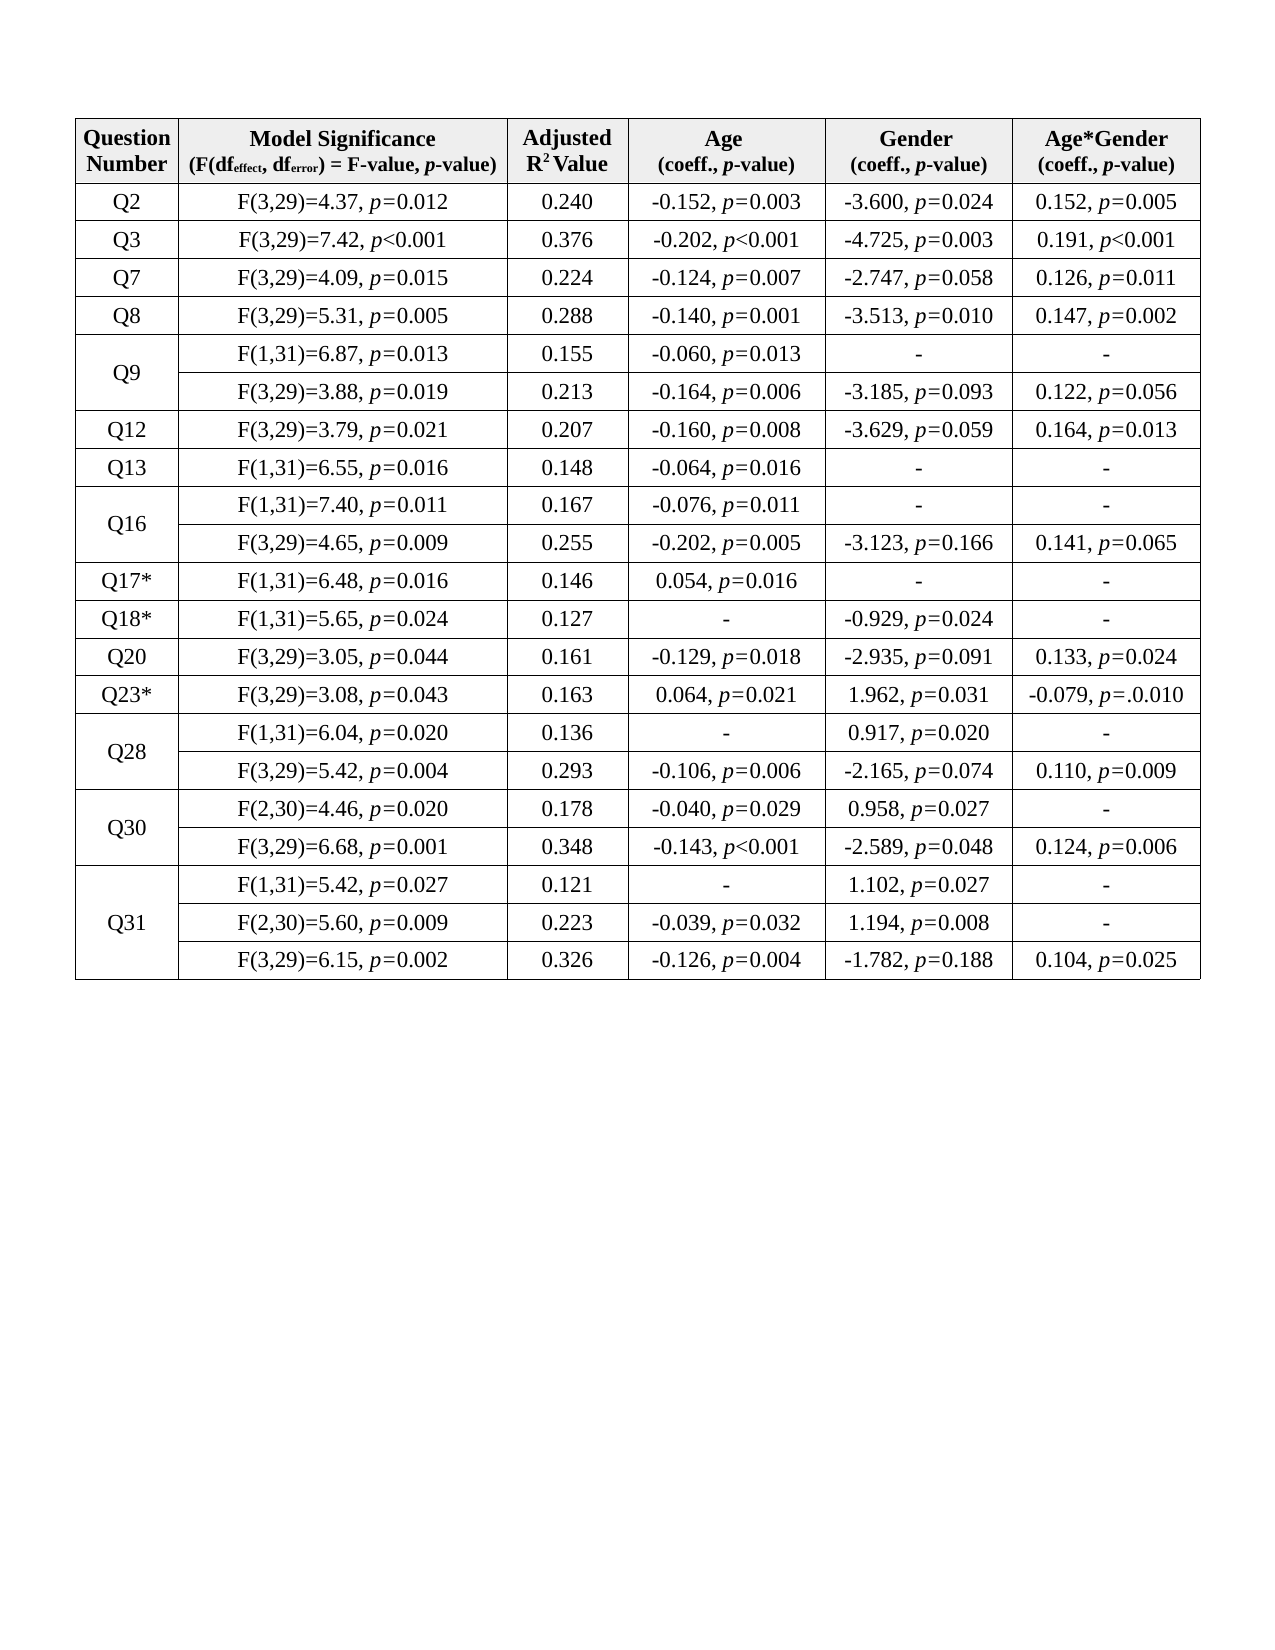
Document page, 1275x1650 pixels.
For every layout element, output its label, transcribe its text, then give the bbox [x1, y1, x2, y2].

table_cell F(3,29)=5.31, p=0.005 [179, 297, 507, 334]
table_cell F(3,29)=3.05, p=0.044 [179, 639, 507, 675]
table_cell F(2,30)=5.60, p=0.009 [179, 904, 507, 941]
table_cell Q17* [76, 563, 178, 599]
table_header Adjusted R2 Value [508, 119, 628, 182]
table_cell 0.348 [508, 828, 628, 865]
table_cell - [826, 449, 1012, 486]
table_cell - [1013, 790, 1200, 827]
table_cell 0.161 [508, 639, 628, 675]
table_cell F(1,31)=5.42, p=0.027 [179, 866, 507, 903]
table_cell -4.725, p=0.003 [826, 221, 1012, 258]
table_cell -1.782, p=0.188 [826, 942, 1012, 979]
table_cell 0.288 [508, 297, 628, 334]
table_cell -0.064, p=0.016 [629, 449, 825, 486]
table_cell Q31 [76, 866, 178, 979]
table_header Question Number [76, 119, 178, 182]
table_cell F(3,29)=6.68, p=0.001 [179, 828, 507, 865]
table_cell -0.160, p=0.008 [629, 411, 825, 448]
table_cell -0.140, p=0.001 [629, 297, 825, 334]
table_cell 0.255 [508, 525, 628, 562]
table_cell F(3,29)=4.37, p=0.012 [179, 184, 507, 220]
table_cell - [1013, 335, 1200, 372]
table_cell Q30 [76, 790, 178, 865]
table_cell - [826, 335, 1012, 372]
table_cell Q28 [76, 714, 178, 789]
table_cell - [1013, 449, 1200, 486]
table_cell 0.110, p=0.009 [1013, 752, 1200, 789]
table_cell -0.076, p=0.011 [629, 487, 825, 524]
table_cell F(3,29)=4.09, p=0.015 [179, 259, 507, 296]
table_cell F(3,29)=3.88, p=0.019 [179, 373, 507, 410]
table_cell F(3,29)=4.65, p=0.009 [179, 525, 507, 562]
table_cell 0.141, p=0.065 [1013, 525, 1200, 562]
table_cell -0.129, p=0.018 [629, 639, 825, 675]
table_cell F(1,31)=6.55, p=0.016 [179, 449, 507, 486]
table_header Age (coeff., p-value) [629, 119, 825, 182]
table_cell 0.122, p=0.056 [1013, 373, 1200, 410]
table_cell -3.123, p=0.166 [826, 525, 1012, 562]
table_cell -0.124, p=0.007 [629, 259, 825, 296]
table_cell - [1013, 563, 1200, 599]
table_cell -3.513, p=0.010 [826, 297, 1012, 334]
table_cell 1.102, p=0.027 [826, 866, 1012, 903]
table_cell -0.039, p=0.032 [629, 904, 825, 941]
table_cell -0.060, p=0.013 [629, 335, 825, 372]
table_cell - [826, 487, 1012, 524]
table_cell F(3,29)=3.79, p=0.021 [179, 411, 507, 448]
table_cell -0.040, p=0.029 [629, 790, 825, 827]
table_cell 0.958, p=0.027 [826, 790, 1012, 827]
table_header Gender (coeff., p-value) [826, 119, 1012, 182]
table_cell F(1,31)=6.87, p=0.013 [179, 335, 507, 372]
table_cell - [1013, 904, 1200, 941]
table_cell F(3,29)=5.42, p=0.004 [179, 752, 507, 789]
table_cell 0.152, p=0.005 [1013, 184, 1200, 220]
table_cell - [1013, 601, 1200, 637]
table_cell 0.164, p=0.013 [1013, 411, 1200, 448]
table_cell 0.054, p=0.016 [629, 563, 825, 599]
table_cell 0.104, p=0.025 [1013, 942, 1200, 979]
table_cell 0.064, p=0.021 [629, 676, 825, 713]
table_cell 0.167 [508, 487, 628, 524]
table_cell F(1,31)=7.40, p=0.011 [179, 487, 507, 524]
table_cell -2.165, p=0.074 [826, 752, 1012, 789]
table_cell 0.240 [508, 184, 628, 220]
table_cell 1.194, p=0.008 [826, 904, 1012, 941]
table_cell 0.127 [508, 601, 628, 637]
table_cell -0.126, p=0.004 [629, 942, 825, 979]
table_cell 0.178 [508, 790, 628, 827]
table_header Age*Gender (coeff., p-value) [1013, 119, 1200, 182]
table_cell 0.326 [508, 942, 628, 979]
table_cell 0.155 [508, 335, 628, 372]
table_cell - [1013, 866, 1200, 903]
table_cell -0.143, p<0.001 [629, 828, 825, 865]
table_cell F(1,31)=6.48, p=0.016 [179, 563, 507, 599]
table_cell -0.152, p=0.003 [629, 184, 825, 220]
table_cell Q8 [76, 297, 178, 334]
table_cell F(2,30)=4.46, p=0.020 [179, 790, 507, 827]
table_cell Q16 [76, 487, 178, 562]
table_cell -2.589, p=0.048 [826, 828, 1012, 865]
table_cell - [1013, 487, 1200, 524]
table_cell -3.629, p=0.059 [826, 411, 1012, 448]
table_cell Q9 [76, 335, 178, 410]
table_cell 0.146 [508, 563, 628, 599]
table_cell -2.935, p=0.091 [826, 639, 1012, 675]
table_cell Q12 [76, 411, 178, 448]
table_cell -3.600, p=0.024 [826, 184, 1012, 220]
table_cell -3.185, p=0.093 [826, 373, 1012, 410]
table_cell - [1013, 714, 1200, 751]
table_cell -0.202, p<0.001 [629, 221, 825, 258]
table_cell 0.121 [508, 866, 628, 903]
table_cell Q3 [76, 221, 178, 258]
table_cell -0.079, p=.0.010 [1013, 676, 1200, 713]
table_cell Q13 [76, 449, 178, 486]
table_cell Q7 [76, 259, 178, 296]
table_cell - [629, 714, 825, 751]
table_cell - [629, 866, 825, 903]
table_cell -0.106, p=0.006 [629, 752, 825, 789]
table_cell - [629, 601, 825, 637]
table_cell F(3,29)=3.08, p=0.043 [179, 676, 507, 713]
table_cell -0.202, p=0.005 [629, 525, 825, 562]
table_cell 0.917, p=0.020 [826, 714, 1012, 751]
table_cell 0.376 [508, 221, 628, 258]
table_cell F(1,31)=5.65, p=0.024 [179, 601, 507, 637]
table_cell 0.207 [508, 411, 628, 448]
table_cell 0.223 [508, 904, 628, 941]
table_cell 0.163 [508, 676, 628, 713]
table_cell F(3,29)=7.42, p<0.001 [179, 221, 507, 258]
table_cell -0.929, p=0.024 [826, 601, 1012, 637]
table_cell -0.164, p=0.006 [629, 373, 825, 410]
table_cell Q18* [76, 601, 178, 637]
table_cell F(1,31)=6.04, p=0.020 [179, 714, 507, 751]
table_cell 1.962, p=0.031 [826, 676, 1012, 713]
table_cell 0.213 [508, 373, 628, 410]
table_cell Q23* [76, 676, 178, 713]
table_cell Q2 [76, 184, 178, 220]
table_cell 0.148 [508, 449, 628, 486]
table_cell 0.124, p=0.006 [1013, 828, 1200, 865]
table_cell 0.224 [508, 259, 628, 296]
table_cell 0.293 [508, 752, 628, 789]
table_cell F(3,29)=6.15, p=0.002 [179, 942, 507, 979]
table_cell 0.133, p=0.024 [1013, 639, 1200, 675]
table_cell 0.136 [508, 714, 628, 751]
table_cell 0.191, p<0.001 [1013, 221, 1200, 258]
table_header Model Significance (F(dfeffect, dferror) = F-value, p-value) [179, 119, 507, 182]
table_cell 0.126, p=0.011 [1013, 259, 1200, 296]
table_cell -2.747, p=0.058 [826, 259, 1012, 296]
table_cell 0.147, p=0.002 [1013, 297, 1200, 334]
table_cell - [826, 563, 1012, 599]
table_cell Q20 [76, 639, 178, 675]
